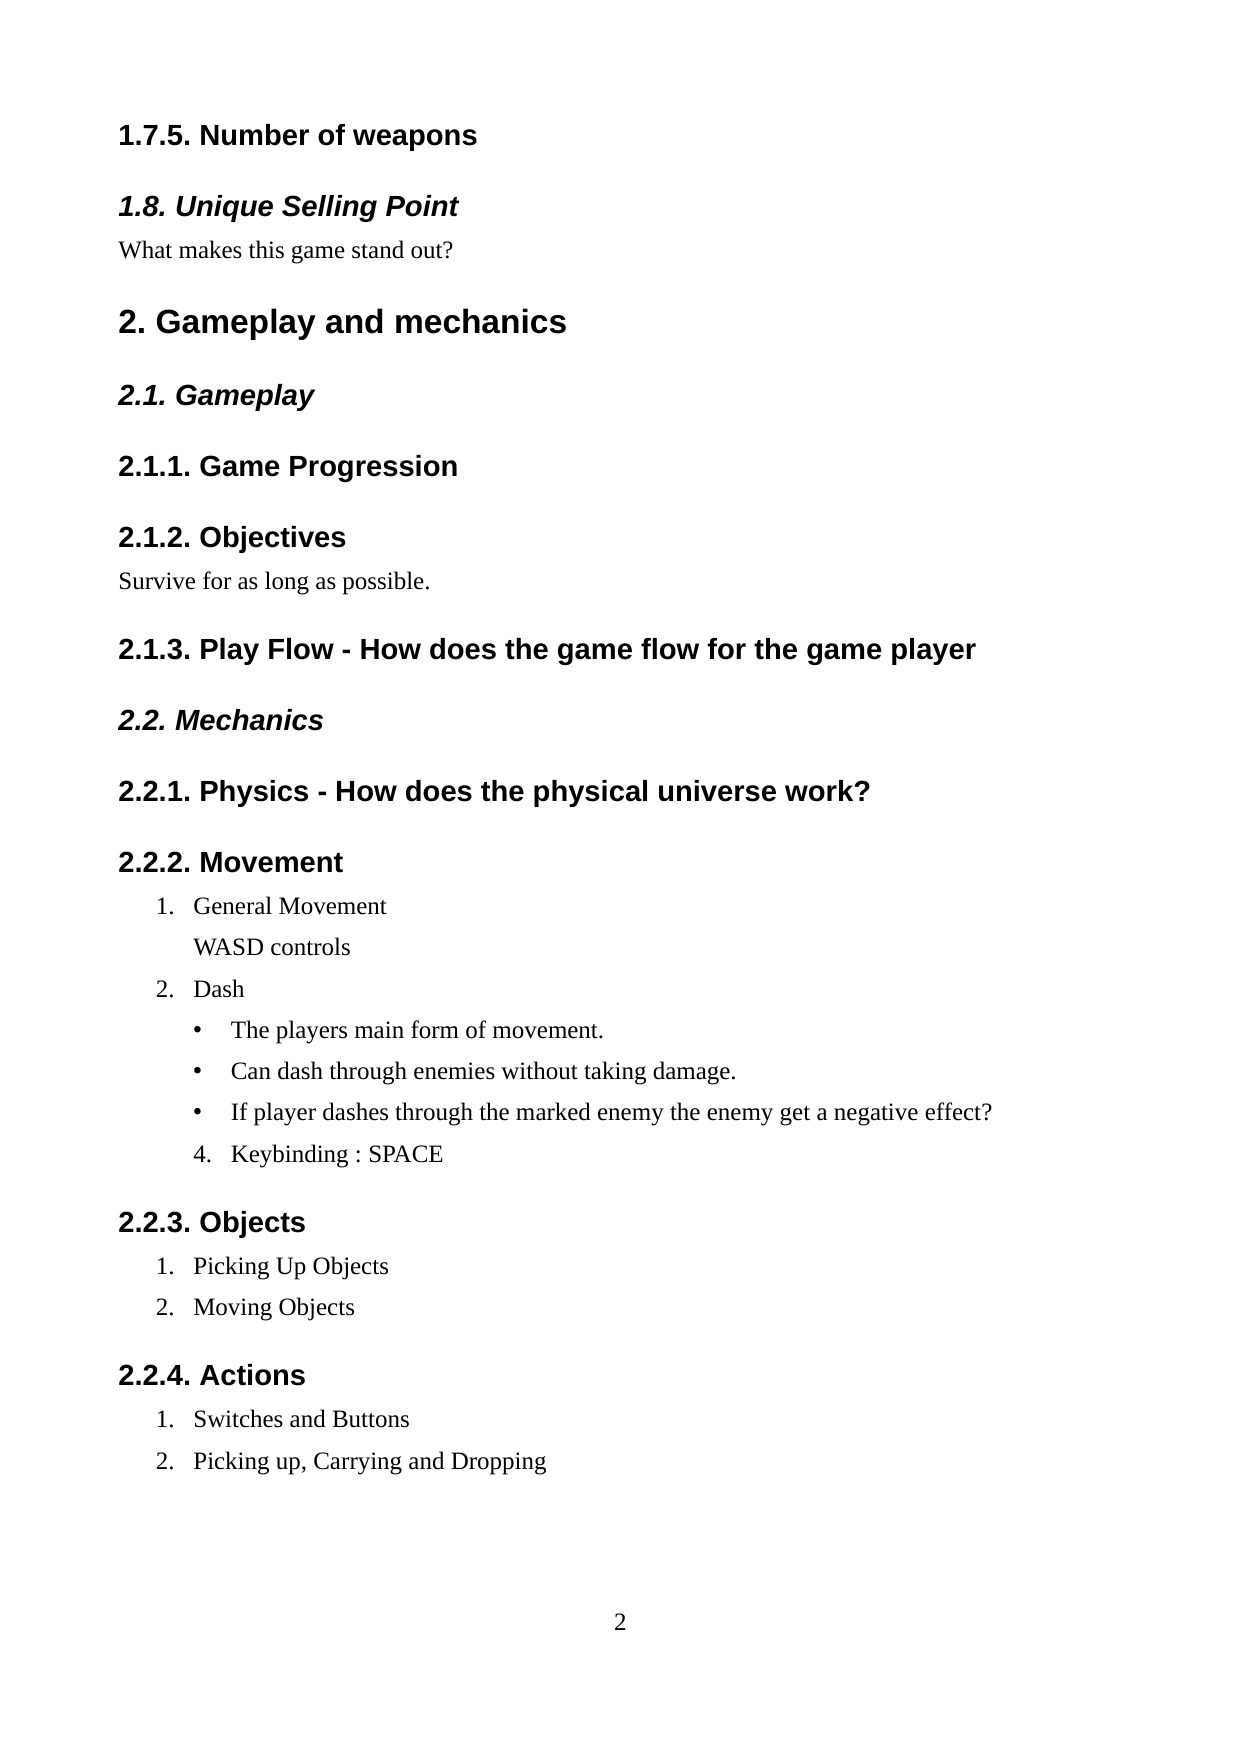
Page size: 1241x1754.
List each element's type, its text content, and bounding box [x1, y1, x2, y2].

subtitle Mechanics [118, 703, 1122, 737]
subtitle Movement [118, 845, 1122, 879]
list The players main form of movement. [193, 1015, 1122, 1044]
list Picking Up Objects [156, 1251, 1122, 1280]
list Keybinding : SPACE [193, 1139, 1122, 1167]
subtitle Unique Selling Point [118, 189, 1122, 223]
text What makes this game stand out? [118, 235, 1122, 264]
list If player dashes through the marked enemy the enemy get a negative effect? [193, 1097, 1122, 1126]
list General Movement [156, 891, 1122, 920]
list Picking up, Carrying and Dropping [156, 1446, 1122, 1474]
list Can dash through enemies without taking damage. [193, 1056, 1122, 1085]
list Moving Objects [156, 1292, 1122, 1321]
list Switches and Buttons [156, 1404, 1122, 1433]
list WASD controls [156, 932, 1122, 961]
text Survive for as long as possible. [118, 566, 1122, 594]
subtitle Actions [118, 1358, 1122, 1392]
subtitle Game Progression [118, 449, 1122, 482]
subtitle Objectives [118, 520, 1122, 553]
subtitle Number of weapons [118, 118, 1122, 152]
subtitle Gameplay [118, 378, 1122, 411]
subtitle Physics - How does the physical universe work? [118, 774, 1122, 808]
subtitle Play Flow - How does the game flow for the game player [118, 632, 1122, 666]
subtitle Gameplay and mechanics [118, 301, 1122, 340]
subtitle Objects [118, 1205, 1122, 1238]
list Dash [156, 974, 1122, 1002]
